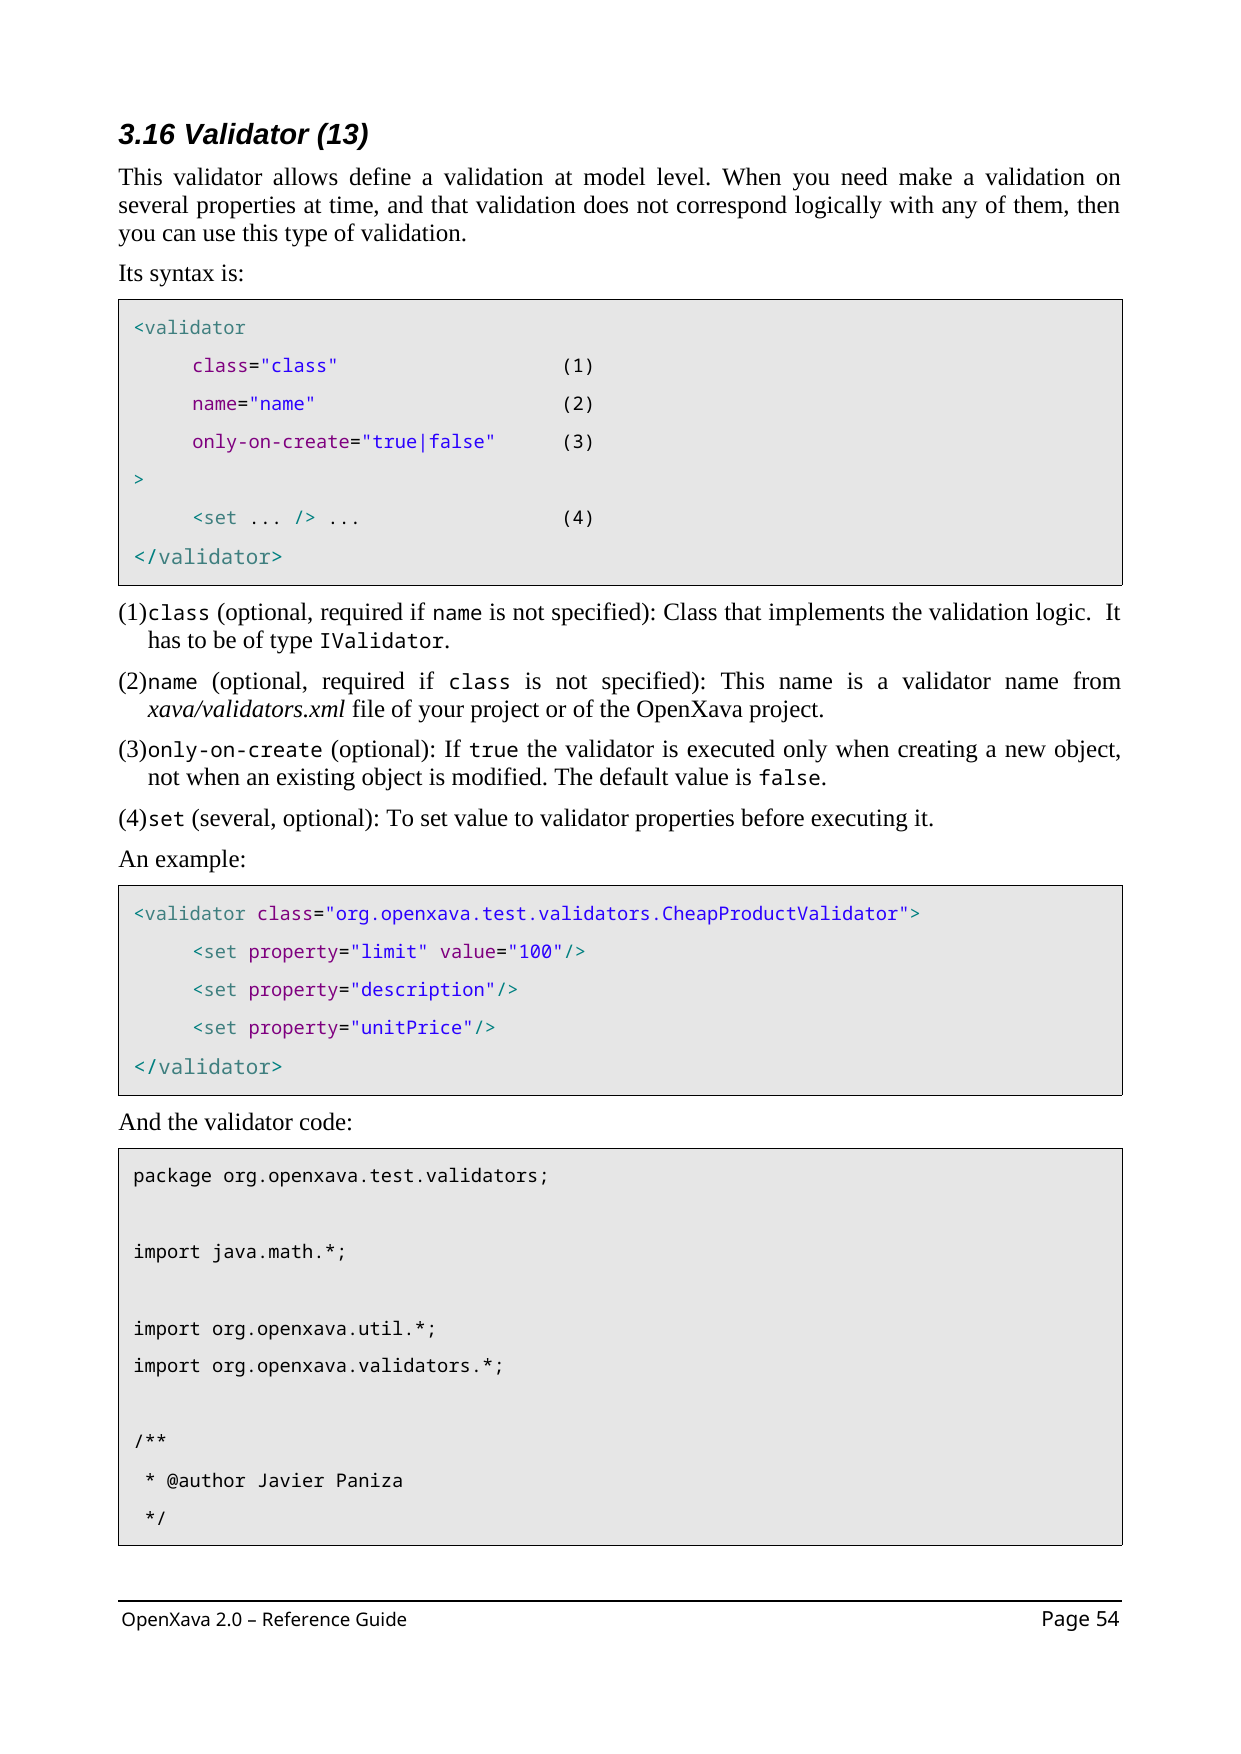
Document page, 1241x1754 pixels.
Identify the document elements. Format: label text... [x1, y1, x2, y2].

text only-on-create="true|false" (3) [119, 413, 1122, 451]
text </validator> [119, 1037, 1122, 1095]
text /** [119, 1414, 1122, 1452]
text <validator [119, 300, 1122, 337]
text </validator> [119, 527, 1122, 585]
text import org.openxava.util.*; [119, 1300, 1122, 1338]
text package org.openxava.test.validators; [119, 1149, 1122, 1186]
text name="name" (2) [119, 375, 1122, 413]
subtitle Validator (13) [118, 118, 1122, 151]
text * @author Javier Paniza [119, 1452, 1122, 1490]
text */ [119, 1490, 1122, 1545]
text An example: [118, 845, 1122, 873]
text <set property="unitPrice"/> [119, 999, 1122, 1037]
text <set property="description"/> [119, 961, 1122, 999]
list only-on-create (optional): If true the validator is executed only when creating a new object, not when an existing object is modified. The default value is false. [118, 735, 1122, 792]
text <set ... /> ... (4) [119, 489, 1122, 527]
list name (optional, required if class is not specified): This name is a validator name from xava/validators.xml file of your project or of the OpenXava project. [118, 667, 1122, 723]
text class="class" (1) [119, 337, 1122, 375]
text import org.openxava.validators.*; [119, 1338, 1122, 1376]
text import java.math.*; [119, 1224, 1122, 1262]
text This validator allows define a validation at model level. When you need make a validation on several properties at time, and that validation does not correspond logically with any of them, then you can use this type of validation. [118, 163, 1122, 246]
text <validator class="org.openxava.test.validators.CheapProductValidator"> [119, 886, 1122, 923]
text <set property="limit" value="100"/> [119, 923, 1122, 961]
text > [119, 451, 1122, 489]
list set (several, optional): To set value to validator properties before executing it. [118, 804, 1122, 832]
text Its syntax is: [118, 259, 1122, 287]
list class (optional, required if name is not specified): Class that implements the validation logic. It has to be of type IValidator. [118, 598, 1122, 654]
text And the validator code: [118, 1108, 1122, 1135]
